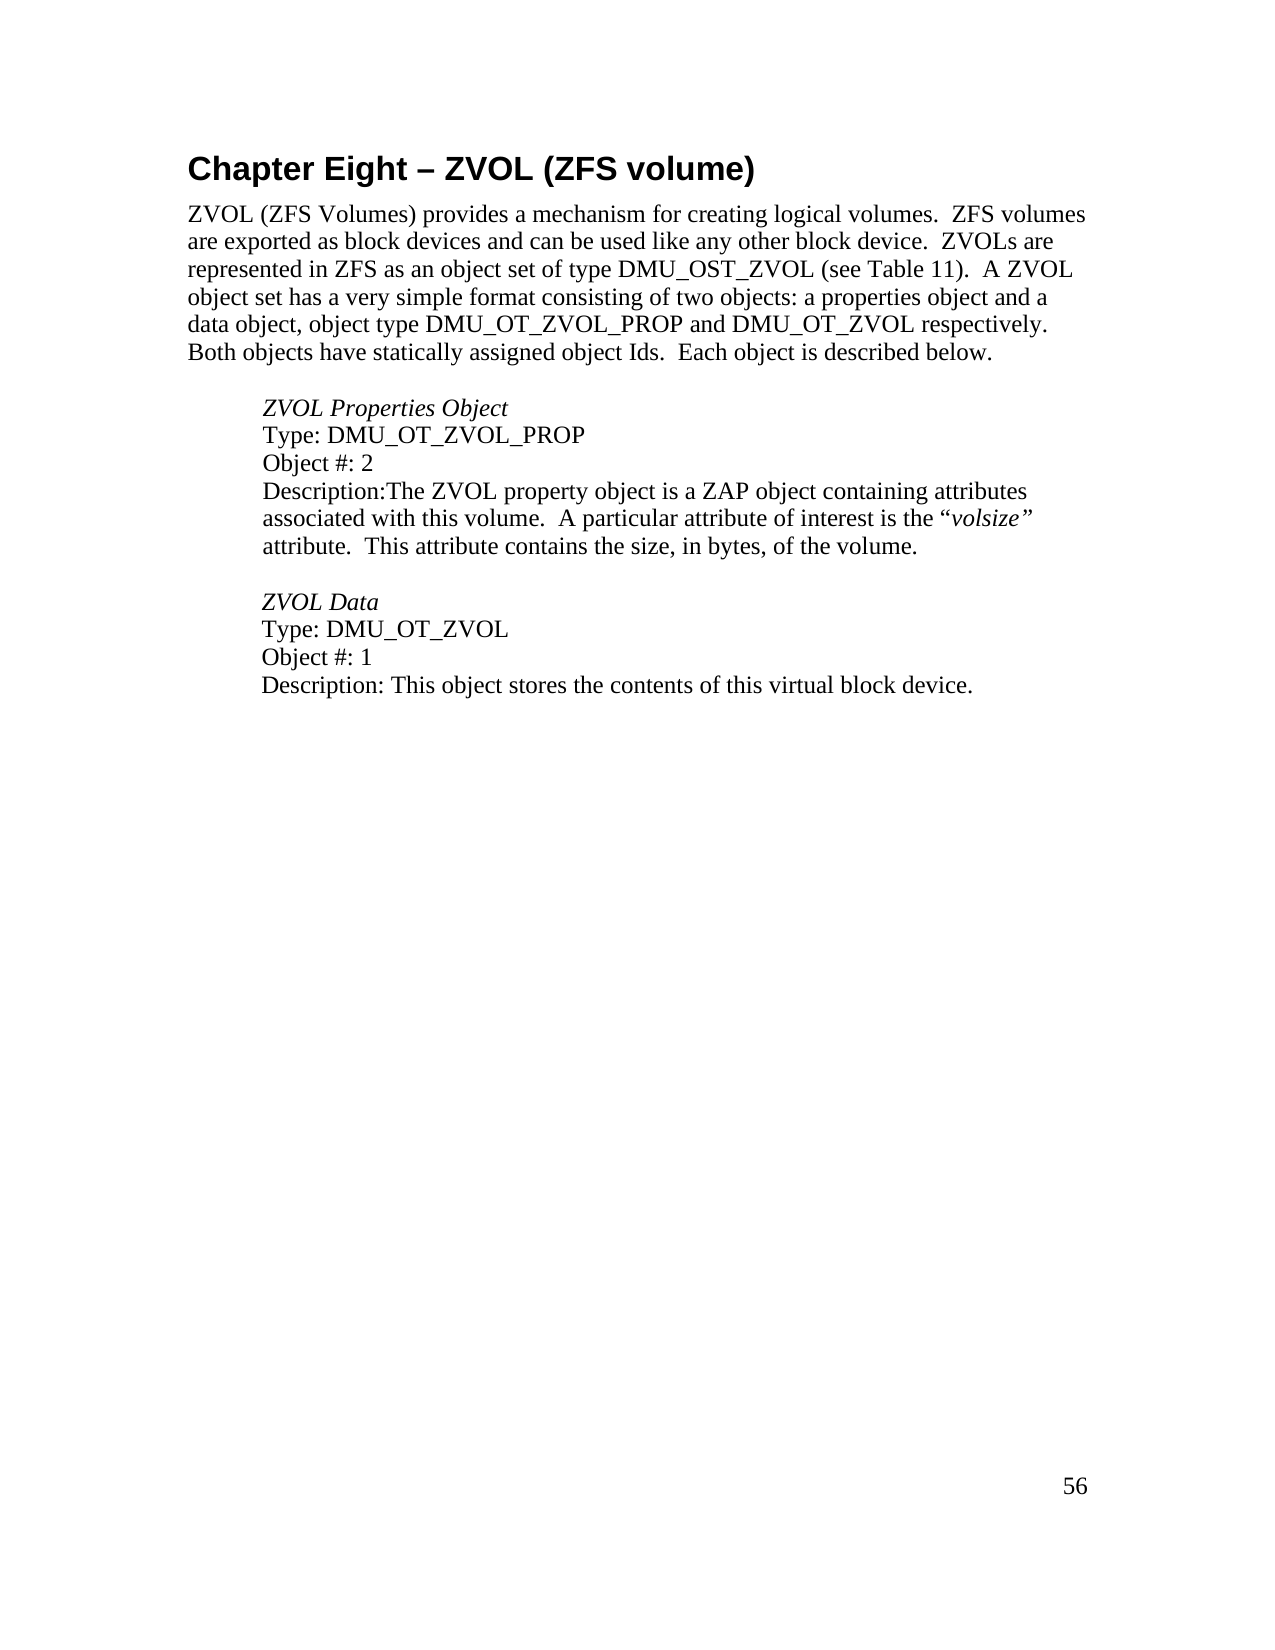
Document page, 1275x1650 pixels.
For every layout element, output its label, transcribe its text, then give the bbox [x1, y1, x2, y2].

text ZVOL Properties Object [262, 394, 1087, 421]
text Description: This object stores the contents of this virtual block device. [261, 671, 1087, 698]
text Type: DMU_OT_ZVOL [187, 615, 1087, 643]
text ZVOL (ZFS Volumes) provides a mechanism for creating logical volumes. ZFS volumes are exported as block devices and can be used like any other block device. ZVOLs are represented in ZFS as an object set of type DMU_OST_ZVOL (see Table 11). A ZVOL object set has a very simple format consisting of two objects: a properties object and a data object, object type DMU_OT_ZVOL_PROP and DMU_OT_ZVOL respectively. Both objects have statically assigned object Ids. Each object is described below. [187, 200, 1087, 366]
text Object #: 2 [262, 449, 1087, 477]
text ZVOL Data [187, 588, 1087, 615]
text Type: DMU_OT_ZVOL_PROP [262, 421, 1087, 449]
text Object #: 1 [187, 643, 1087, 671]
subtitle Chapter Eight – ZVOL (ZFS volume) [187, 150, 1087, 187]
text Description:The ZVOL property object is a ZAP object containing attributes associated with this volume. A particular attribute of interest is the “volsize” attribute. This attribute contains the size, in bytes, of the volume. [262, 477, 1087, 560]
